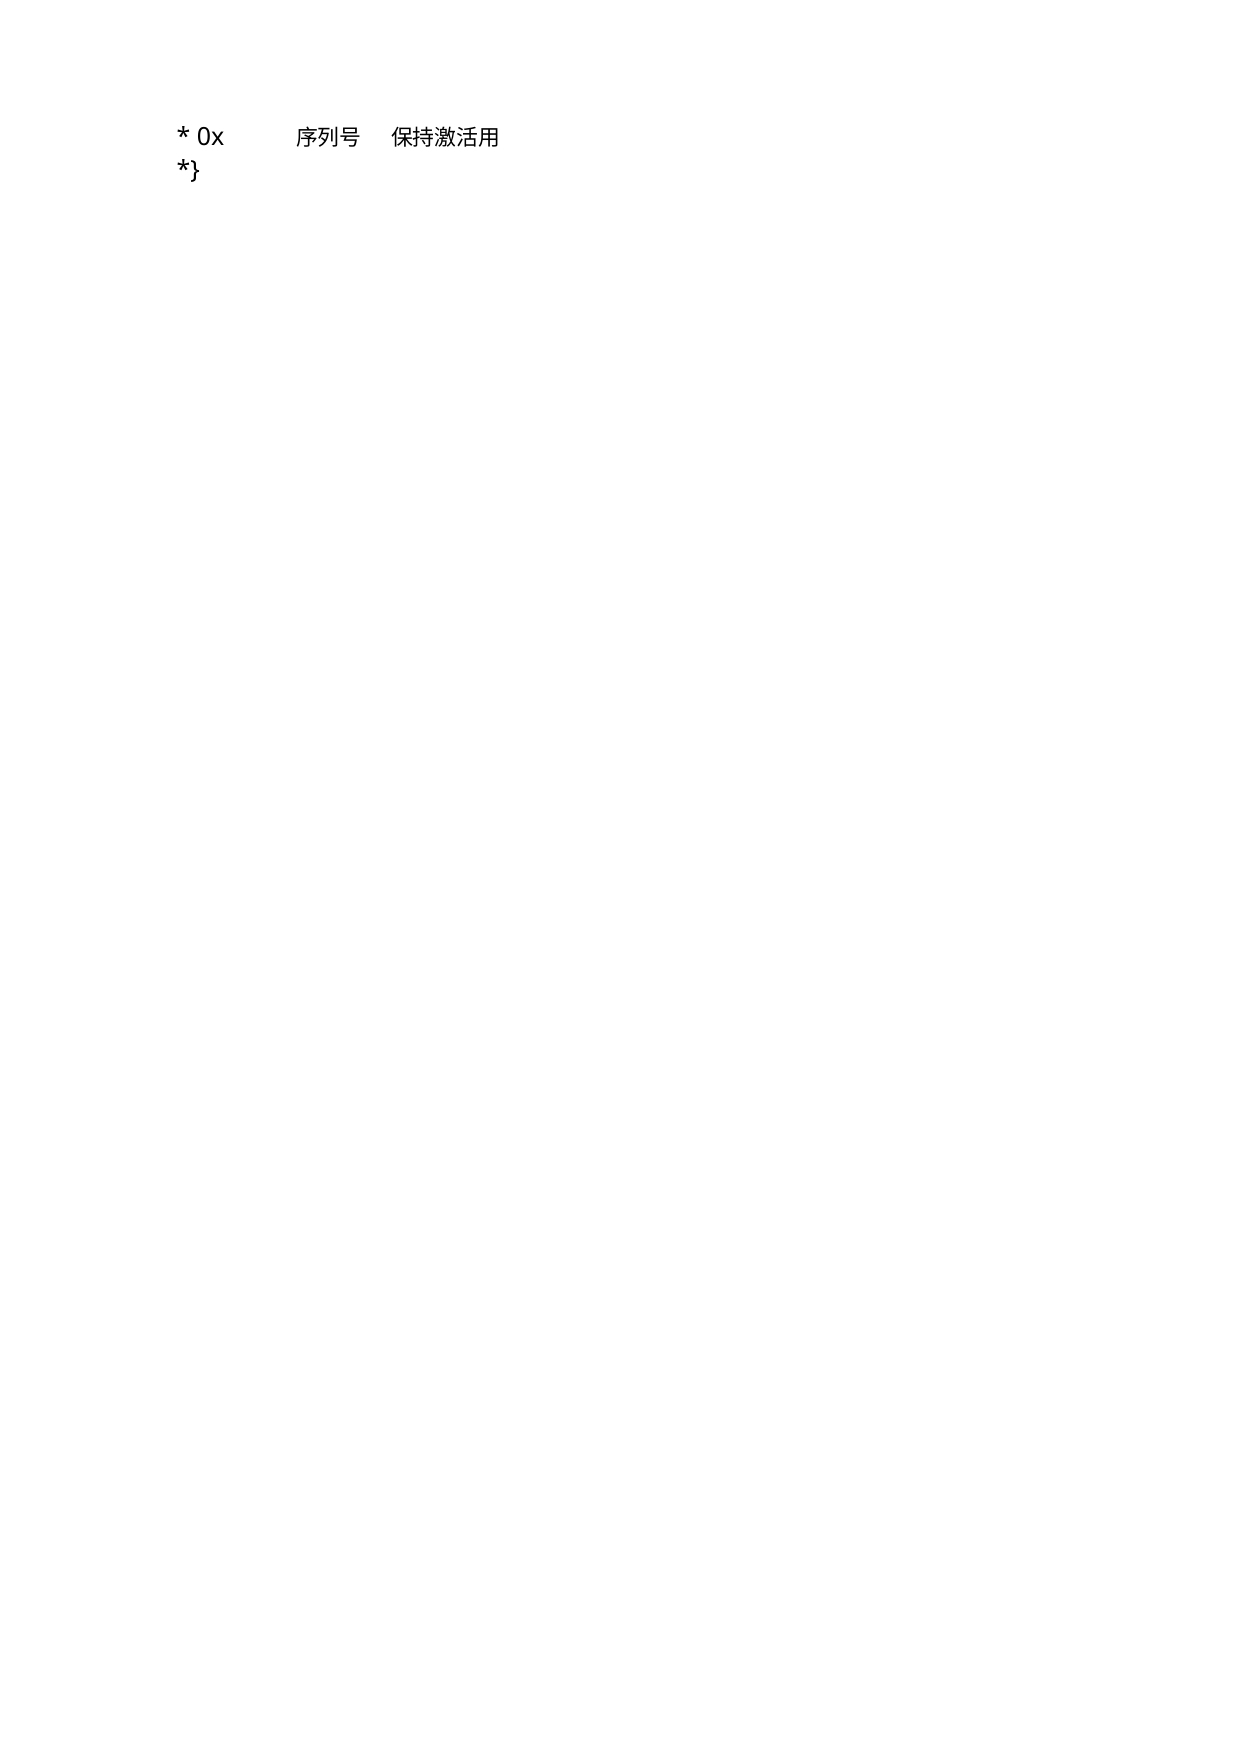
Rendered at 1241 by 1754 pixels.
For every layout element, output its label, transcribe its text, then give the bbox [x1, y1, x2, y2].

text *} [118, 152, 1122, 186]
text * 0x 序列号 保持激活用 [118, 118, 1122, 152]
